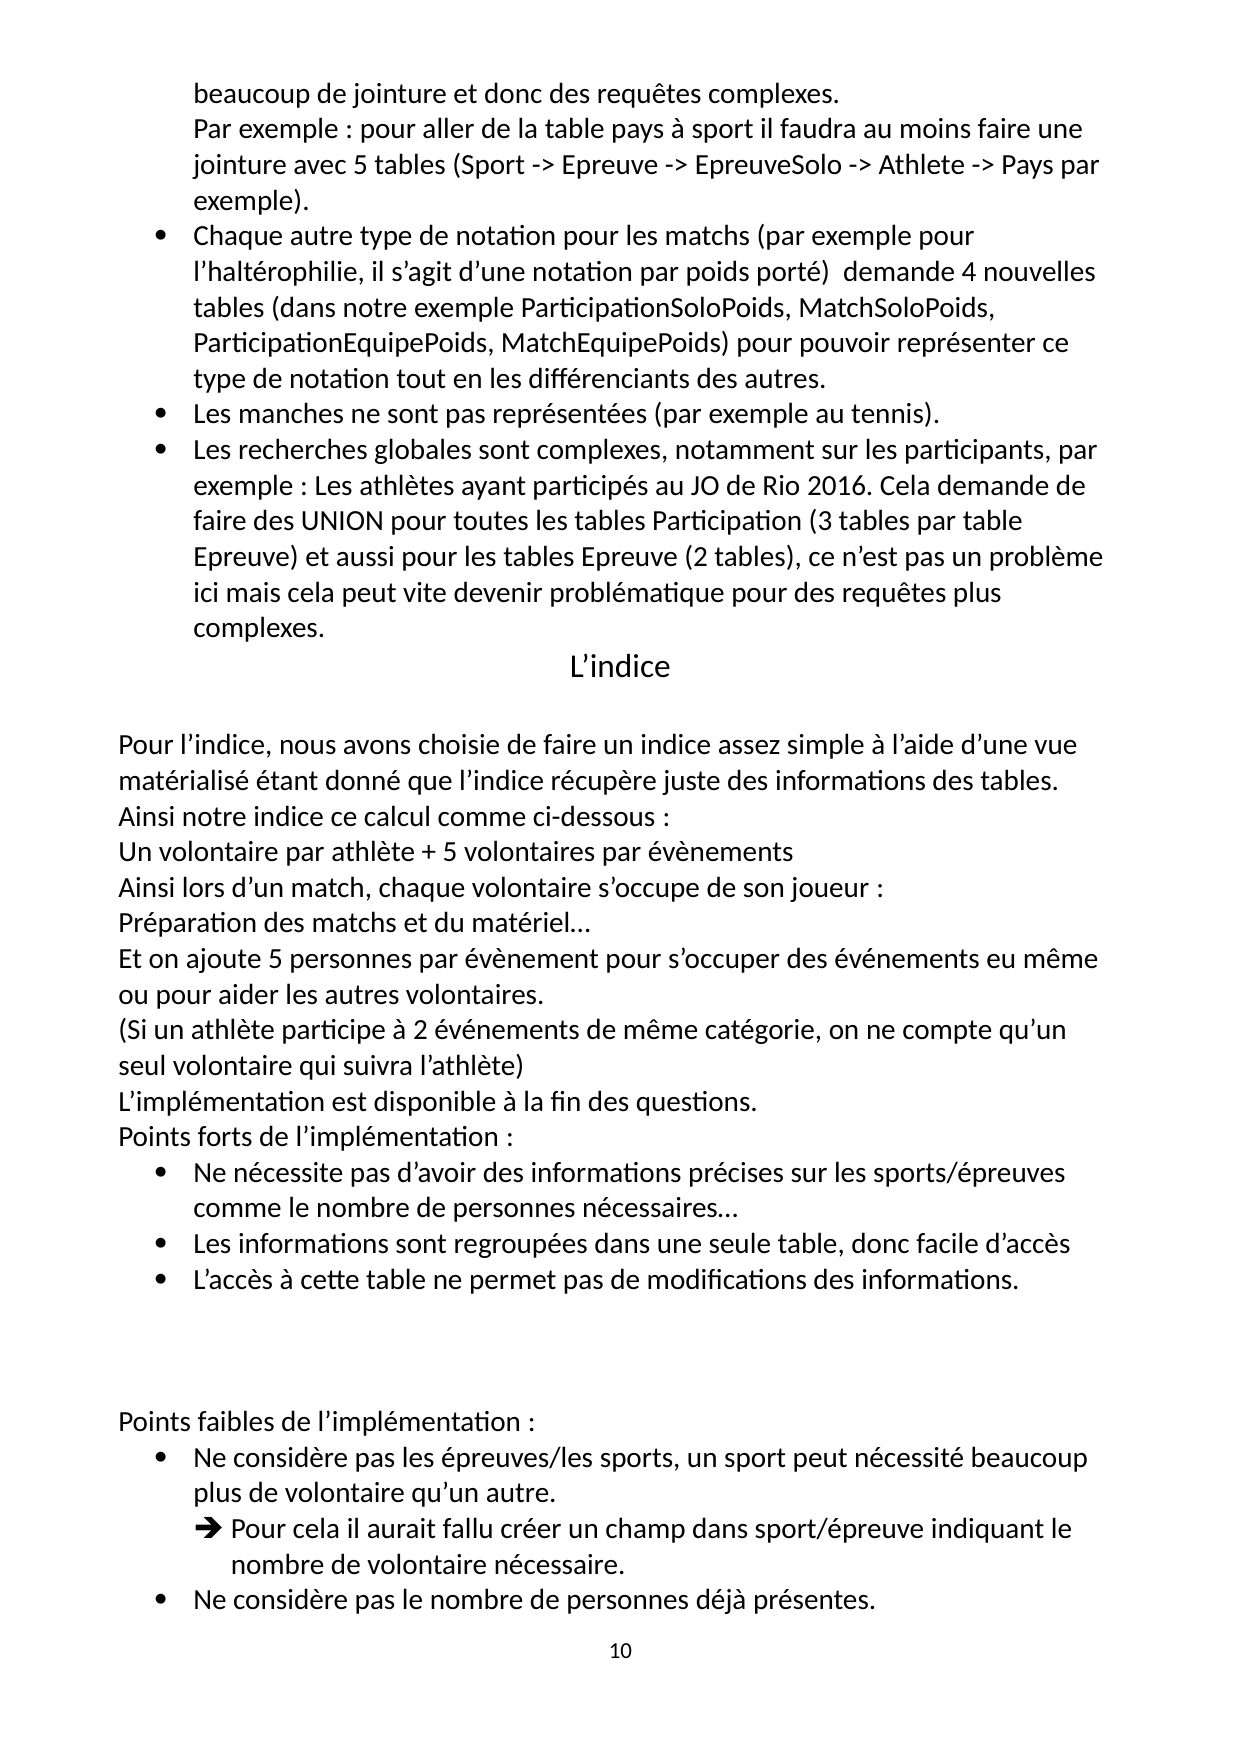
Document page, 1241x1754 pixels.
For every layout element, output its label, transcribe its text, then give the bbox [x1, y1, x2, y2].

list beaucoup de jointure et donc des requêtes complexes. [156, 75, 1122, 111]
list Les recherches globales sont complexes, notamment sur les participants, par exemple : Les athlètes ayant participés au JO de Rio 2016. Cela demande de faire des UNION pour toutes les tables Participation (3 tables par table Epreuve) et aussi pour les tables Epreuve (2 tables), ce n’est pas un problème ici mais cela peut vite devenir problématique pour des requêtes plus complexes. [156, 431, 1122, 645]
text L’indice [118, 645, 1122, 686]
list Chaque autre type de notation pour les matchs (par exemple pour l’haltérophilie, il s’agit d’une notation par poids porté) demande 4 nouvelles tables (dans notre exemple ParticipationSoloPoids, MatchSoloPoids, ParticipationEquipePoids, MatchEquipePoids) pour pouvoir représenter ce type de notation tout en les différenciants des autres. [156, 217, 1122, 396]
text Par exemple : pour aller de la table pays à sport il faudra au moins faire une jointure avec 5 tables (Sport -> Epreuve -> EpreuveSolo -> Athlete -> Pays par exemple). [193, 111, 1122, 217]
text Pour l’indice, nous avons choisie de faire un indice assez simple à l’aide d’une vue matérialisé étant donné que l’indice récupère juste des informations des tables. [118, 726, 1122, 798]
text Préparation des matchs et du matériel… [118, 904, 1122, 940]
text Ainsi lors d’un match, chaque volontaire s’occupe de son joueur : [118, 869, 1122, 904]
text Points faibles de l’implémentation : [118, 1403, 1122, 1439]
list Les manches ne sont pas représentées (par exemple au tennis). [156, 396, 1122, 431]
list Pour cela il aurait fallu créer un champ dans sport/épreuve indiquant le nombre de volontaire nécessaire. [193, 1510, 1122, 1581]
list Ne nécessite pas d’avoir des informations précises sur les sports/épreuves comme le nombre de personnes nécessaires… [156, 1154, 1122, 1225]
text (Si un athlète participe à 2 événements de même catégorie, on ne compte qu’un seul volontaire qui suivra l’athlète) [118, 1011, 1122, 1083]
text Points forts de l’implémentation : [118, 1118, 1122, 1154]
list Les informations sont regroupées dans une seule table, donc facile d’accès [156, 1225, 1122, 1261]
list Ne considère pas les épreuves/les sports, un sport peut nécessité beaucoup plus de volontaire qu’un autre. [156, 1439, 1122, 1510]
list Ne considère pas le nombre de personnes déjà présentes. [156, 1581, 1122, 1617]
text Ainsi notre indice ce calcul comme ci-dessous : [118, 798, 1122, 833]
text Et on ajoute 5 personnes par évènement pour s’occuper des événements eu même ou pour aider les autres volontaires. [118, 940, 1122, 1011]
text L’implémentation est disponible à la fin des questions. [118, 1083, 1122, 1118]
text Un volontaire par athlète + 5 volontaires par évènements [118, 833, 1122, 869]
list L’accès à cette table ne permet pas de modifications des informations. [156, 1261, 1122, 1296]
